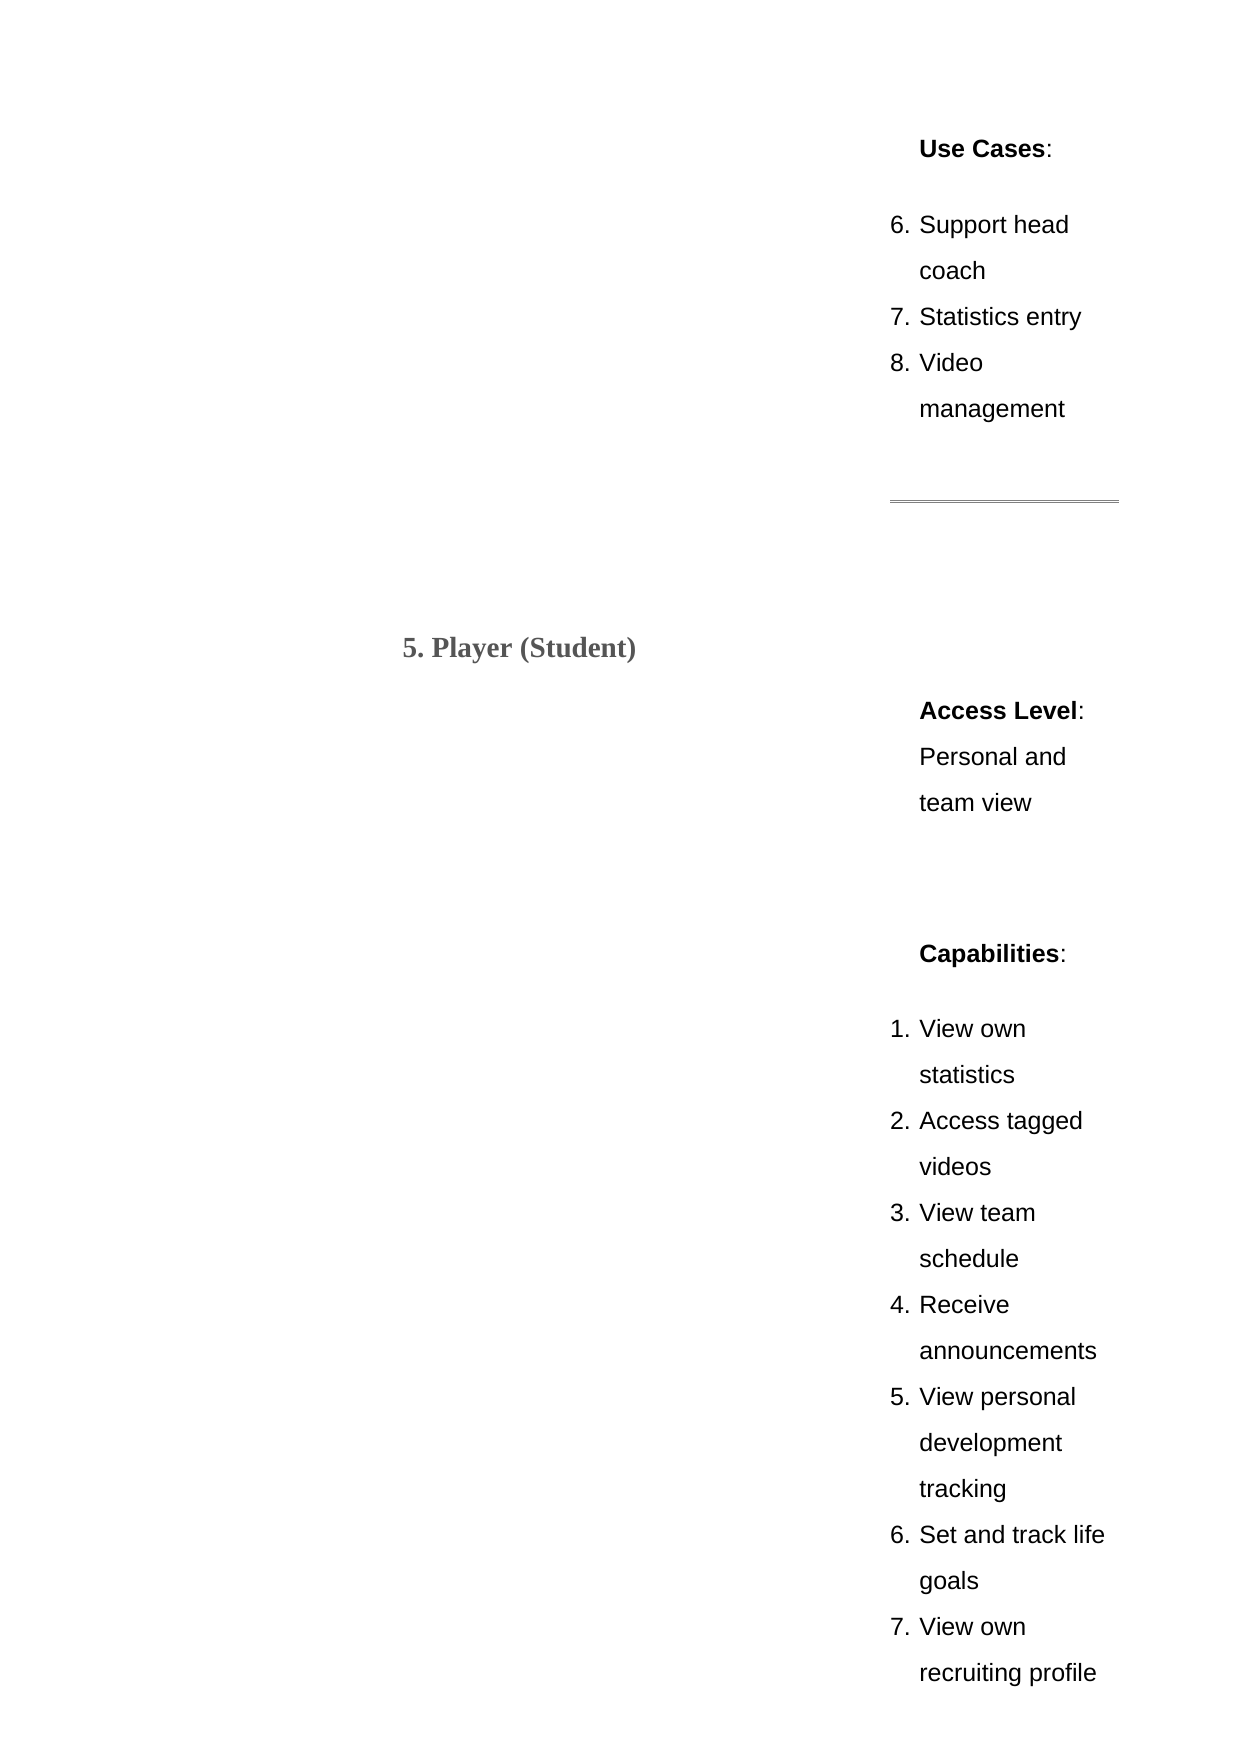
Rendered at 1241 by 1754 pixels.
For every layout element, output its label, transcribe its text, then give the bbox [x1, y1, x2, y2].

list Capabilities: [890, 939, 1119, 968]
list View team schedule [890, 1198, 1119, 1273]
list Access tagged videos [890, 1106, 1119, 1181]
list Access Level: Personal and team view [890, 696, 1119, 817]
list View personal development tracking [890, 1382, 1119, 1503]
list Receive announcements [890, 1290, 1119, 1365]
list Use Cases: [890, 134, 1119, 163]
list Statistics entry [890, 302, 1119, 331]
list View own recruiting profile [890, 1612, 1119, 1686]
list View own statistics [890, 1014, 1119, 1089]
list Support head coach [890, 210, 1119, 284]
subtitle 5. Player (Student) [373, 630, 1119, 664]
list Set and track life goals [890, 1520, 1119, 1594]
list Video management [890, 348, 1119, 422]
